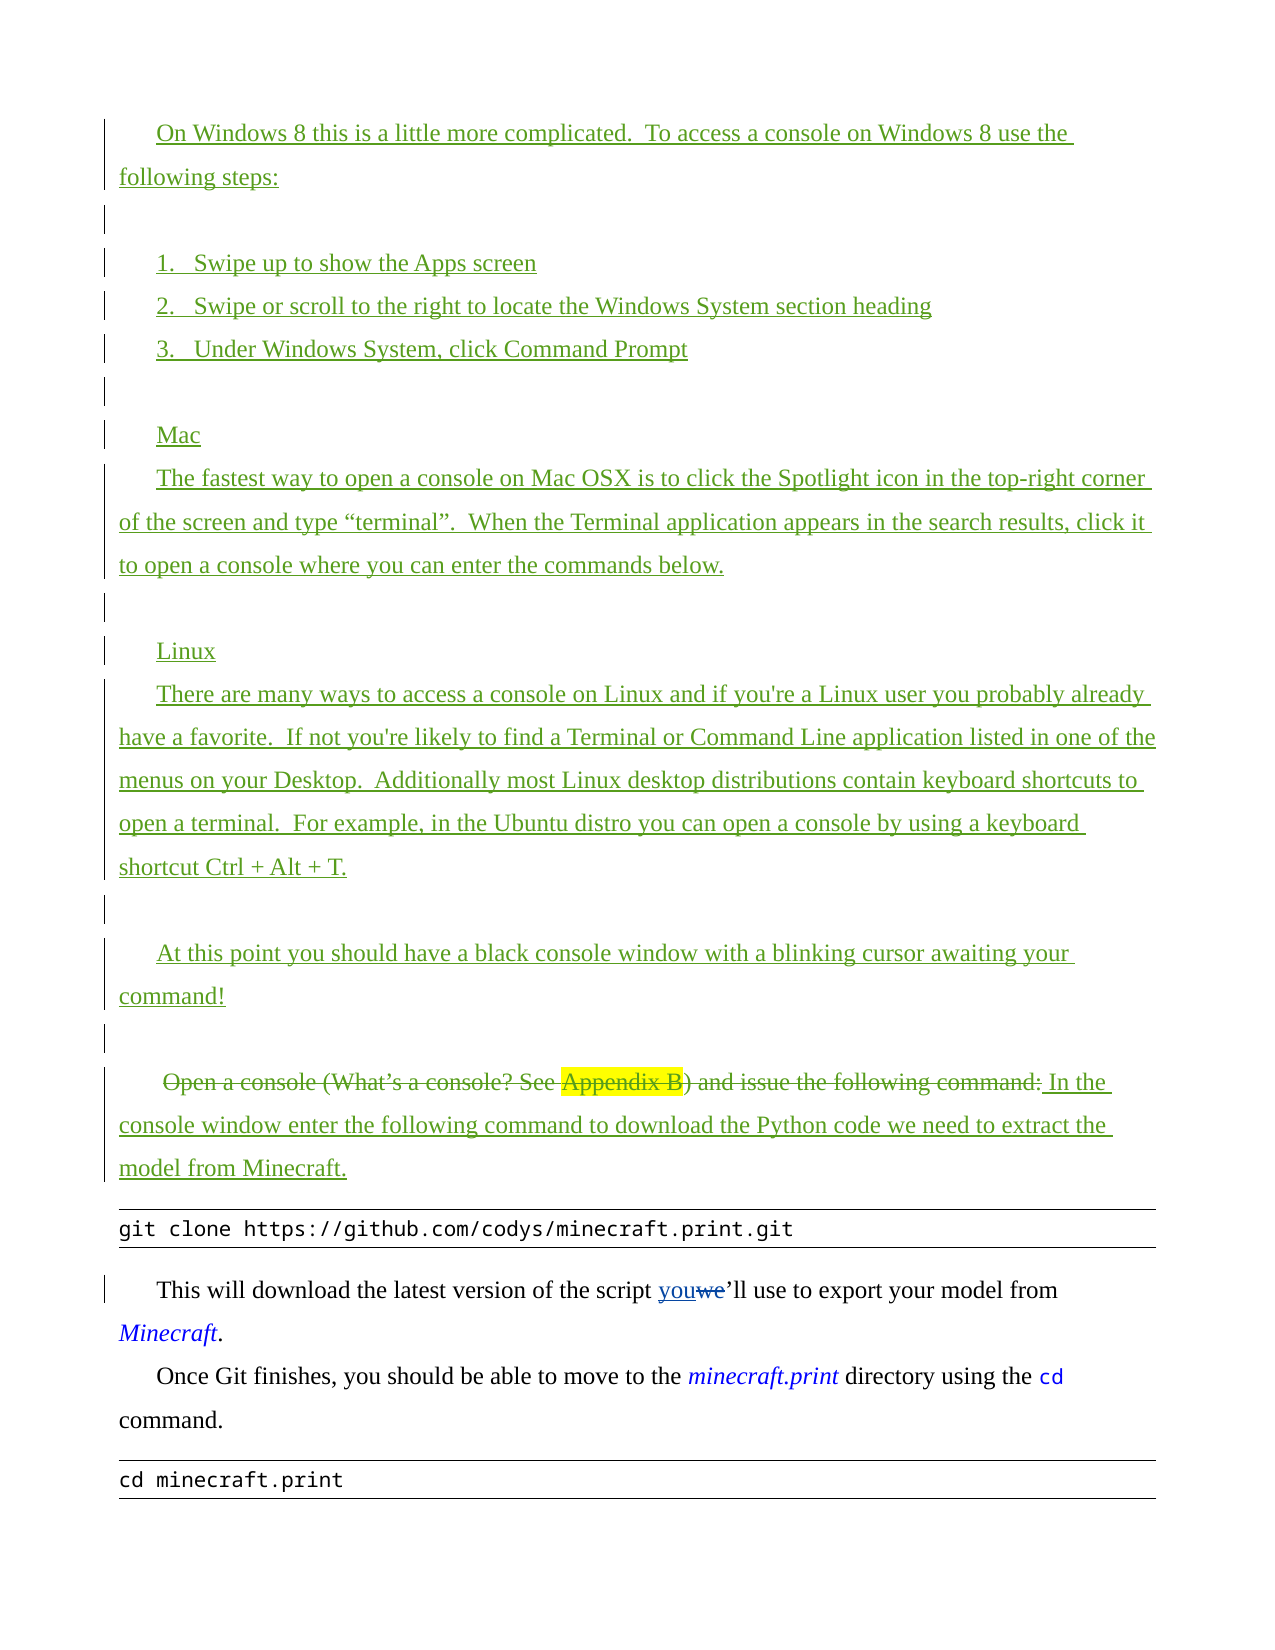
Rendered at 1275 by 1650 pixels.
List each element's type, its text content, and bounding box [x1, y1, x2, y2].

list Swipe up to show the Apps screen [156, 248, 1156, 277]
list Under Windows System, click Command Prompt [156, 334, 1156, 363]
list Swipe or scroll to the right to locate the Windows System section heading [156, 291, 1156, 320]
text Once Git finishes, you should be able to move to the minecraft.print directory using the cd command. [118, 1361, 1156, 1433]
text Mac [118, 420, 1156, 449]
text At this point you should have a black console window with a blinking cursor awaiting your command! [118, 938, 1156, 1010]
text cd minecraft.print [118, 1461, 1156, 1499]
text This will download the latest version of the script you’ll use to export your model from Minecraft. [118, 1275, 1156, 1347]
text The fastest way to open a console on Mac OSX is to click the Spotlight icon in the top-right corner of the screen and type “terminal”. When the Terminal application appears in the search results, click it to open a console where you can enter the commands below. [118, 463, 1156, 578]
text menus on your Desktop. Additionally most Linux desktop distributions contain keyboard shortcuts to open a terminal. For example, in the Ubuntu distro you can open a console by using a keyboard shortcut Ctrl + Alt + T. [118, 748, 1156, 880]
text Linux [118, 636, 1156, 665]
text On Windows 8 this is a little more complicated. To access a console on Windows 8 use the following steps: [118, 118, 1156, 190]
text In the console window enter the following command to download the Python code we need to extract the model from Minecraft. [118, 1067, 1156, 1182]
text git clone https://github.com/codys/minecraft.print.git [118, 1210, 1156, 1248]
text There are many ways to access a console on Linux and if you're a Linux user you probably already have a favorite. If not you're likely to find a Terminal or Command Line application listed in one of the [118, 679, 1156, 747]
